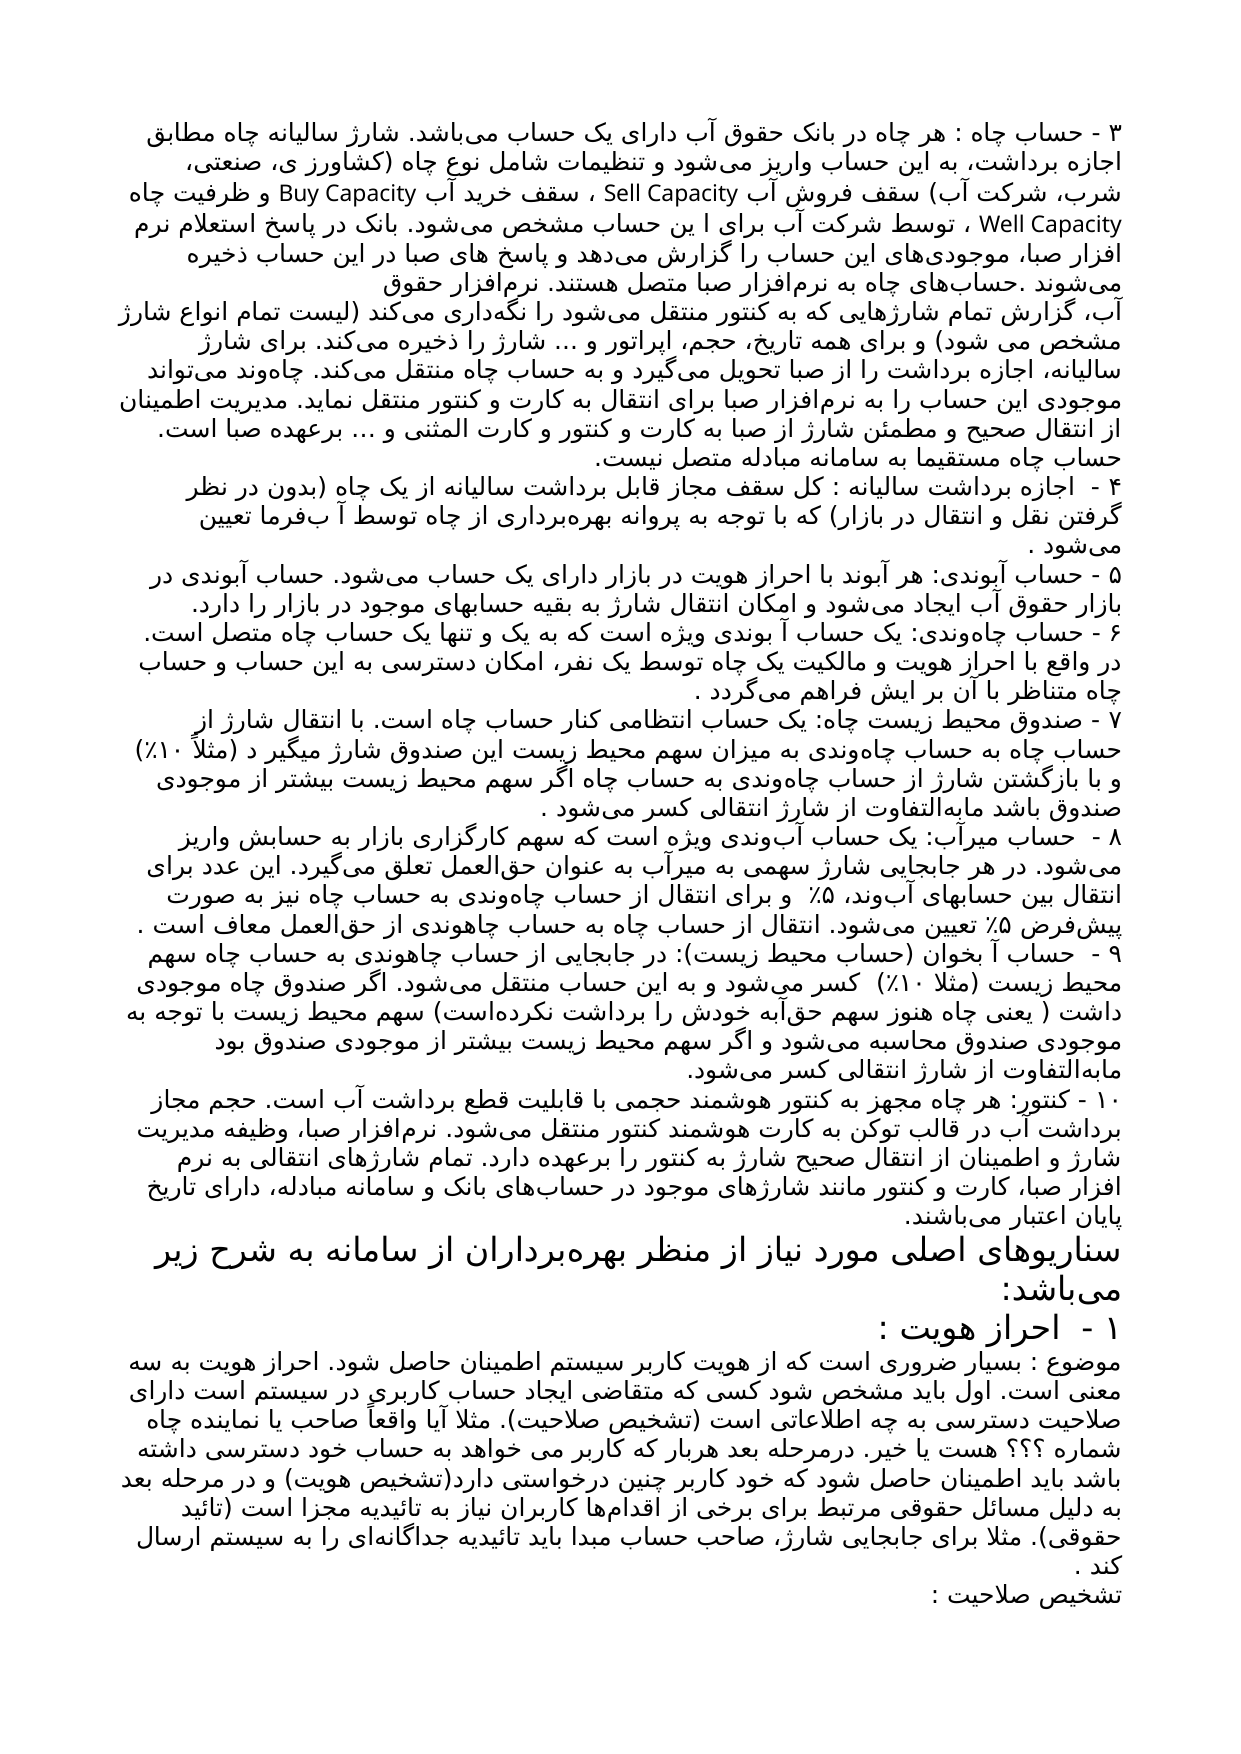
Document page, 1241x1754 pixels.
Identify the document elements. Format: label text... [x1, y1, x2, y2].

text ۶ - حساب چاه‌وندی: یک حساب آ بوندی ویژه است که به یک و تنها یک حساب چاه متصل است. در واقع با احراز هویت و مالکیت یک چاه توسط یک نفر، امکان دسترسی به این حساب و حساب چاه متناظر با آن بر ایش فراهم می‌گردد . [118, 618, 1122, 706]
text سناریوهای اصلی مورد نیاز از منظر بهره‌برداران از سامانه به شرح زیر می‌باشد: [118, 1231, 1122, 1308]
text تشخیص صلاحیت : [118, 1581, 1122, 1610]
text ۸ - حساب میرآب: یک حساب آب‌وندی ویژه است که سهم کارگزاری بازار به حسابش واریز می‌شود. در هر جابجایی شارژ سهمی به میرآب به عنوان حق‌العمل تعلق می‌گیرد. این عدد برای انتقال بین حسابهای آب‌وند، ۵٪ و برای انتقال از حساب چاه‌وندی به حساب چاه نیز به صورت پیش‌فرض ۵٪ تعیین می‌شود. انتقال از حساب چاه به حساب چاهوندی از حق‌العمل معاف است . [118, 822, 1122, 939]
text ۷ - صندوق محیط زیست چاه: یک حساب انتظامی کنار حساب چاه است. با انتقال شارژ از حساب چاه به حساب چاه‌وندی به میزان سهم محیط زیست این صندوق شارژ میگیر د (مثلاً ۱۰٪) و با بازگشتن شارژ از حساب چاه‌وندی به حساب چاه اگر سهم محیط زیست بیشتر از موجودی صندوق باشد مابه‌التفاوت از شارژ انتقالی کسر می‌شود . [118, 706, 1122, 822]
text ۱ - احراز هویت : [118, 1308, 1122, 1347]
text ۵ - حساب آبوندی: هر آبوند با احراز هویت در بازار دارای یک حساب می‌شود. حساب آبوندی در بازار حقوق آب ایجاد می‌شود و امکان انتقال شارژ به بقیه حسابهای موجود در بازار را دارد. [118, 560, 1122, 618]
text ۳ - حساب چاه : هر چاه در بانک حقوق آب دارای یک حساب می‌باشد. شارژ سالیانه چاه مطابق اجازه برداشت، به این حساب واریز می‌شود و تنظیمات شامل نوع چاه (کشاورز ی، صنعتی، شرب، شرکت آب) سقف فروش آب Sell Capacity ، سقف خرید آب Buy Capacity و ظرفیت چاه Well Capacity ، توسط شرکت آب برای ا ین حساب مشخص می‌شود. بانک در پاسخ استعلام نرم افزار صبا، موجودی‌های این حساب را گزارش می‌دهد و پاسخ های صبا در این حساب ذخیره می‌شوند .حساب‌های چاه به نرم‌افزار صبا متصل هستند. نرم‌افزار حقوق [118, 118, 1122, 297]
text آب، گزارش تمام شارژهایی که به کنتور منتقل می‌شود را نگه‌داری می‌کند (لیست تمام انواع شارژ مشخص می شود) و برای همه تاریخ، حجم، اپراتور و ... شارژ را ذخیره می‌کند. برای شارژ سالیانه، اجازه برداشت را از صبا تحویل می‌گیرد و به حساب چاه منتقل می‌کند. چاه‌وند می‌تواند موجودی این حساب را به نرم‌افزار صبا برای انتقال به کارت و کنتور منتقل نماید. مدیریت اطمینان از انتقال صحیح و مطمئن شارژ از صبا به کارت و کنتور و کارت المثنی و … برعهده صبا است. حساب چاه مستقیما به سامانه مبادله متصل نیست. [118, 297, 1122, 472]
text ۱۰ - کنتور: هر چاه مجهز به کنتور هوشمند حجمی با قابلیت قطع برداشت آب است. حجم مجاز برداشت آب در قالب توکن به کارت هوشمند کنتور منتقل می‌شود. نرم‌افزار صبا، وظیفه مدیریت شارژ و اطمینان از انتقال صحیح شارژ به کنتور را برعهده دارد. تمام شارژهای انتقالی به نرم افزار صبا، کارت و کنتور مانند شارژهای موجود در حساب‌های بانک و سامانه مبادله، دارای تاریخ پایان اعتبار می‌باشند. [118, 1085, 1122, 1231]
text ۹ - حساب آ بخوان (حساب محیط زیست): در جابجایی از حساب چاهوندی به حساب چاه سهم محیط زیست (مثلا ۱۰٪) کسر می‌شود و به این حساب منتقل می‌شود. اگر صندوق چاه موجودی داشت ( یعنی چاه هنوز سهم حق‌آبه خودش را برداشت نکرده‌است) سهم محیط زیست با توجه به موجودی صندوق محاسبه می‌شود و اگر سهم محیط زیست بیشتر از موجودی صندوق بود مابه‌التفاوت از شارژ انتقالی کسر می‌شود. [118, 939, 1122, 1085]
text ۴ - اجازه برداشت سالیانه : کل سقف مجاز قابل برداشت سالیانه از یک چاه (بدون در نظر گرفتن نقل و انتقال در بازار) که با توجه به پروانه بهره‌برداری از چاه توسط آ ب‌فرما تعیین می‌شود . [118, 472, 1122, 560]
text موضوع : بسیار ضروری است که از هویت کاربر سیستم اطمینان حاصل شود. احراز هویت به سه معنی است. اول باید مشخص شود کسی که متقاضی ایجاد حساب کاربری در سیستم است دارای صلاحیت دسترسی به چه اطلاعاتی است (تشخیص صلاحیت). مثلا آیا واقعاً صاحب یا نماینده چاه شماره ؟؟؟ هست یا خیر. درمرحله بعد هربار که کاربر می خواهد به حساب خود دسترسی داشته باشد باید اطمینان حاصل شود که خود کاربر چنین درخواستی دارد(تشخیص هویت) و در مرحله بعد به دلیل مسائل حقوقی مرتبط برای برخی از اقدام‌ها کاربران نیاز به تائیدیه مجزا است (تائید حقوقی). مثلا برای جابجایی شارژ، صاحب حساب مبدا باید تائیدیه جداگانه‌ای را به سیستم ارسال کند . [118, 1347, 1122, 1581]
